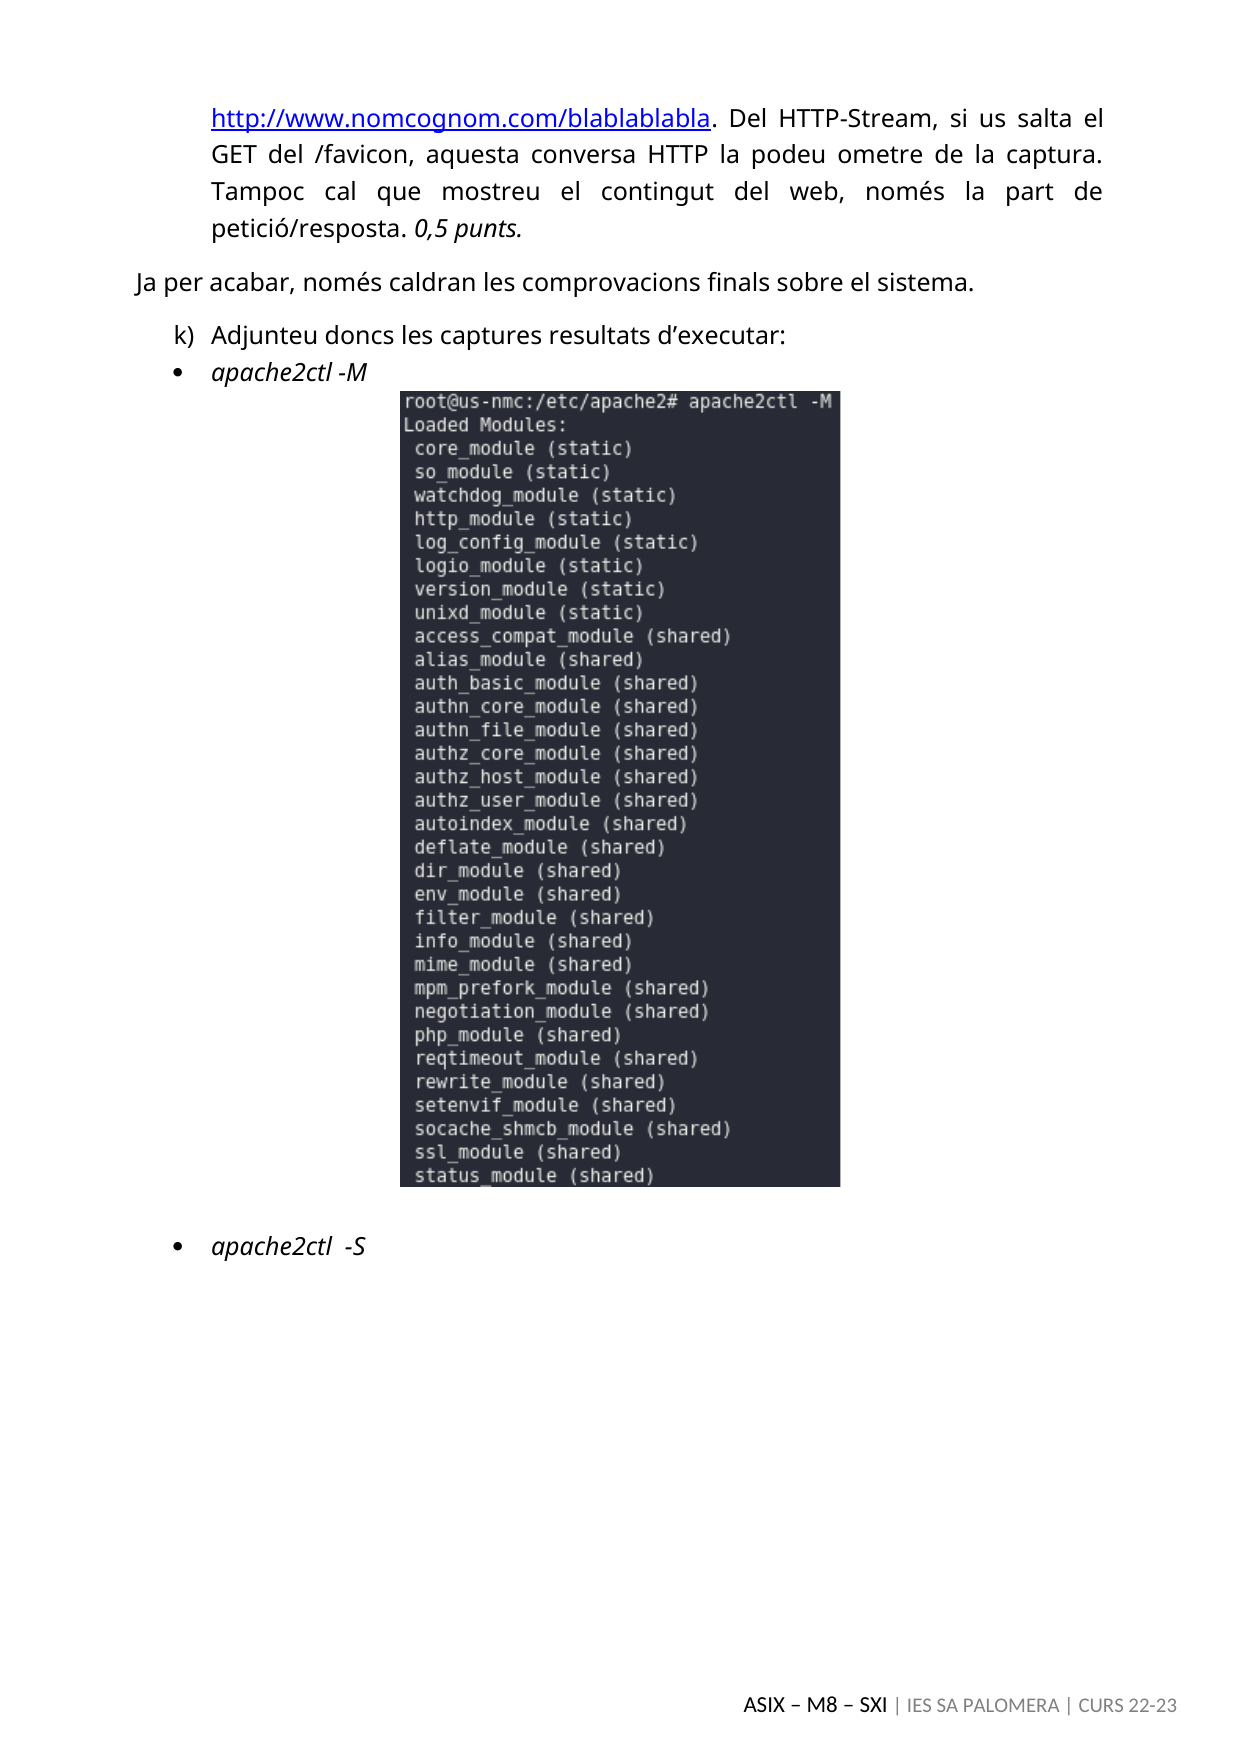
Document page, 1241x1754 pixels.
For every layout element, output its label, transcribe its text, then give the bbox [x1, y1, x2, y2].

list Adjunteu doncs les captures resultats d’executar: [173, 318, 1104, 352]
list apache2ctl -M [173, 354, 1104, 388]
list http://www.nomcognom.com/blablablabla. Del HTTP-Stream, si us salta el GET del /favicon, aquesta conversa HTTP la podeu ometre de la captura. Tampoc cal que mostreu el contingut del web, només la part de petició/resposta. 0,5 punts. [173, 100, 1104, 245]
list apache2ctl -S [173, 1228, 1104, 1263]
text Ja per acabar, només caldran les comprovacions finals sobre el sistema. [136, 264, 1104, 298]
picture [400, 391, 841, 1187]
